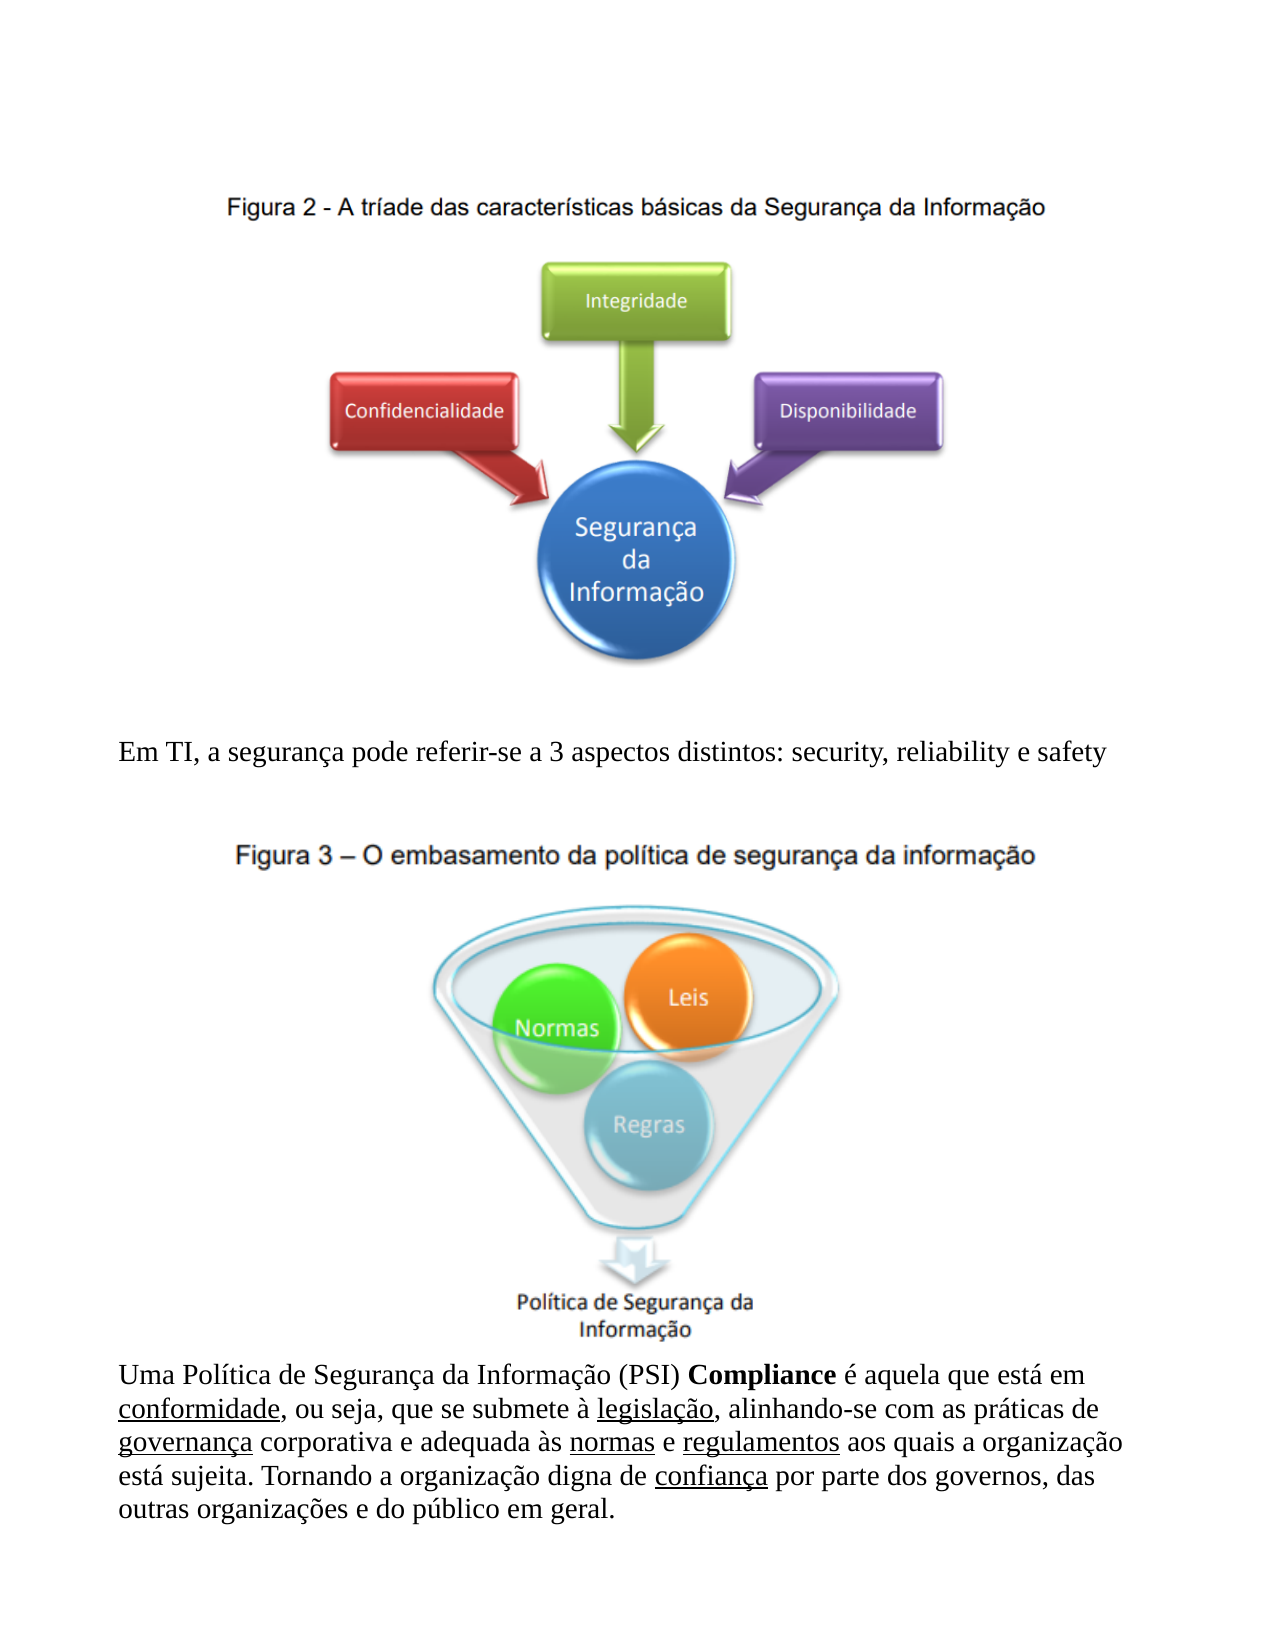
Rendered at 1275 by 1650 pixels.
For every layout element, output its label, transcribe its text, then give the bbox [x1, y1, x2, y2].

picture [222, 835, 1053, 1358]
text Em TI, a segurança pode referir-se a 3 aspectos distintos: security, reliability e safety [118, 734, 1157, 768]
picture [218, 185, 1057, 668]
text Uma Política de Segurança da Informação (PSI) Compliance é aquela que está em conformidade, ou seja, que se submete à legislação, alinhando-se com as práticas de governança corporativa e adequada às normas e regulamentos aos quais a organização está sujeita. Tornando a organização digna de confiança por parte dos governos, das outras organizações e do público em geral. [118, 835, 1157, 1525]
